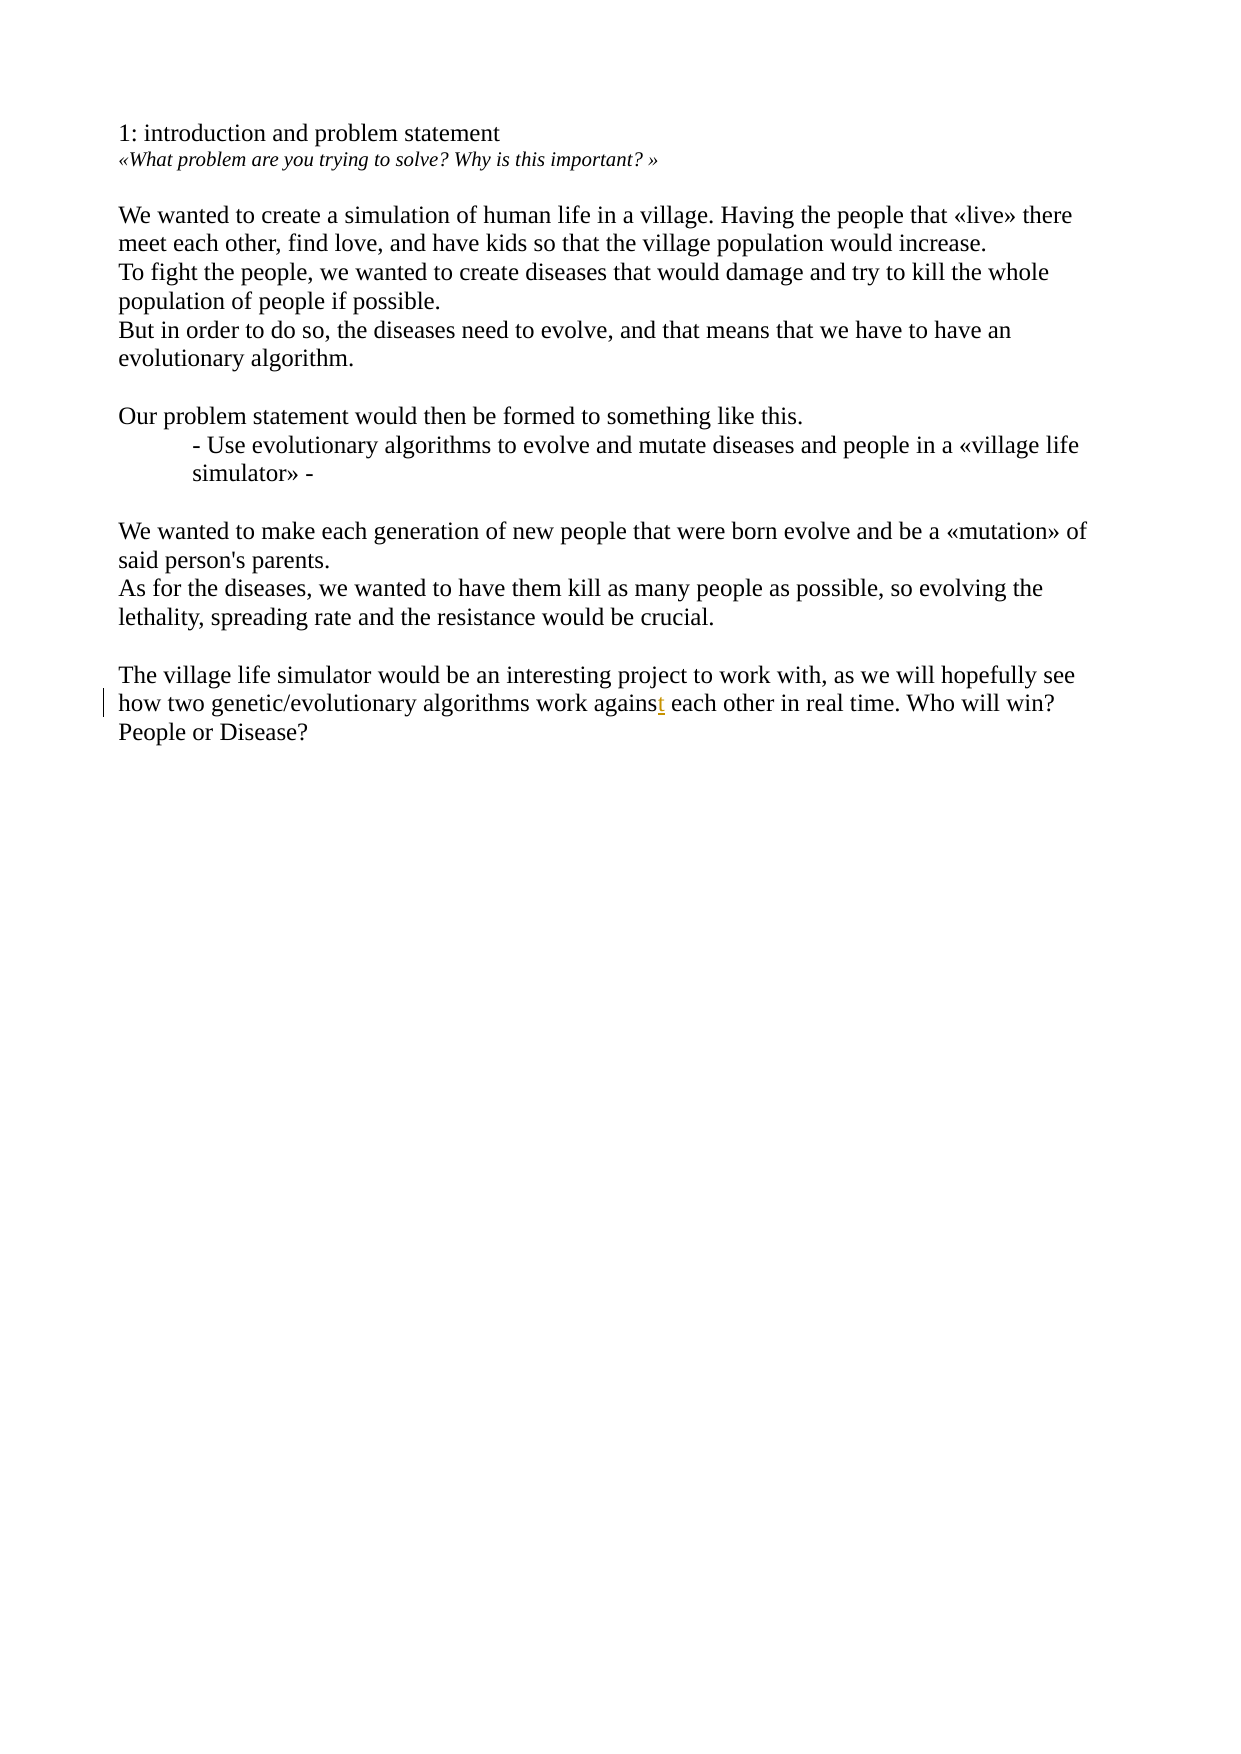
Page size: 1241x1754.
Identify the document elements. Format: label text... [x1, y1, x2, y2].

text We wanted to make each generation of new people that were born evolve and be a «mutation» of said person's parents. [118, 516, 1122, 573]
text But in order to do so, the diseases need to evolve, and that means that we have to have an evolutionary algorithm. [118, 315, 1122, 372]
text Our problem statement would then be formed to something like this. [118, 401, 1122, 430]
text 1: introduction and problem statement [118, 118, 1122, 147]
text We wanted to create a simulation of human life in a village. Having the people that «live» there meet each other, find love, and have kids so that the village population would increase. [118, 200, 1122, 257]
text To fight the people, we wanted to create diseases that would damage and try to kill the whole population of people if possible. [118, 257, 1122, 315]
text - Use evolutionary algorithms to evolve and mutate diseases and people in a «village life simulator» - [118, 430, 1122, 487]
text «What problem are you trying to solve? Why is this important? » [118, 147, 1122, 171]
text As for the diseases, we wanted to have them kill as many people as possible, so evolving the lethality, spreading rate and the resistance would be crucial. [118, 573, 1122, 631]
text The village life simulator would be an interesting project to work with, as we will hopefully see how two genetic/evolutionary algorithms work against each other in real time. Who will win? People or Disease? [118, 660, 1122, 746]
